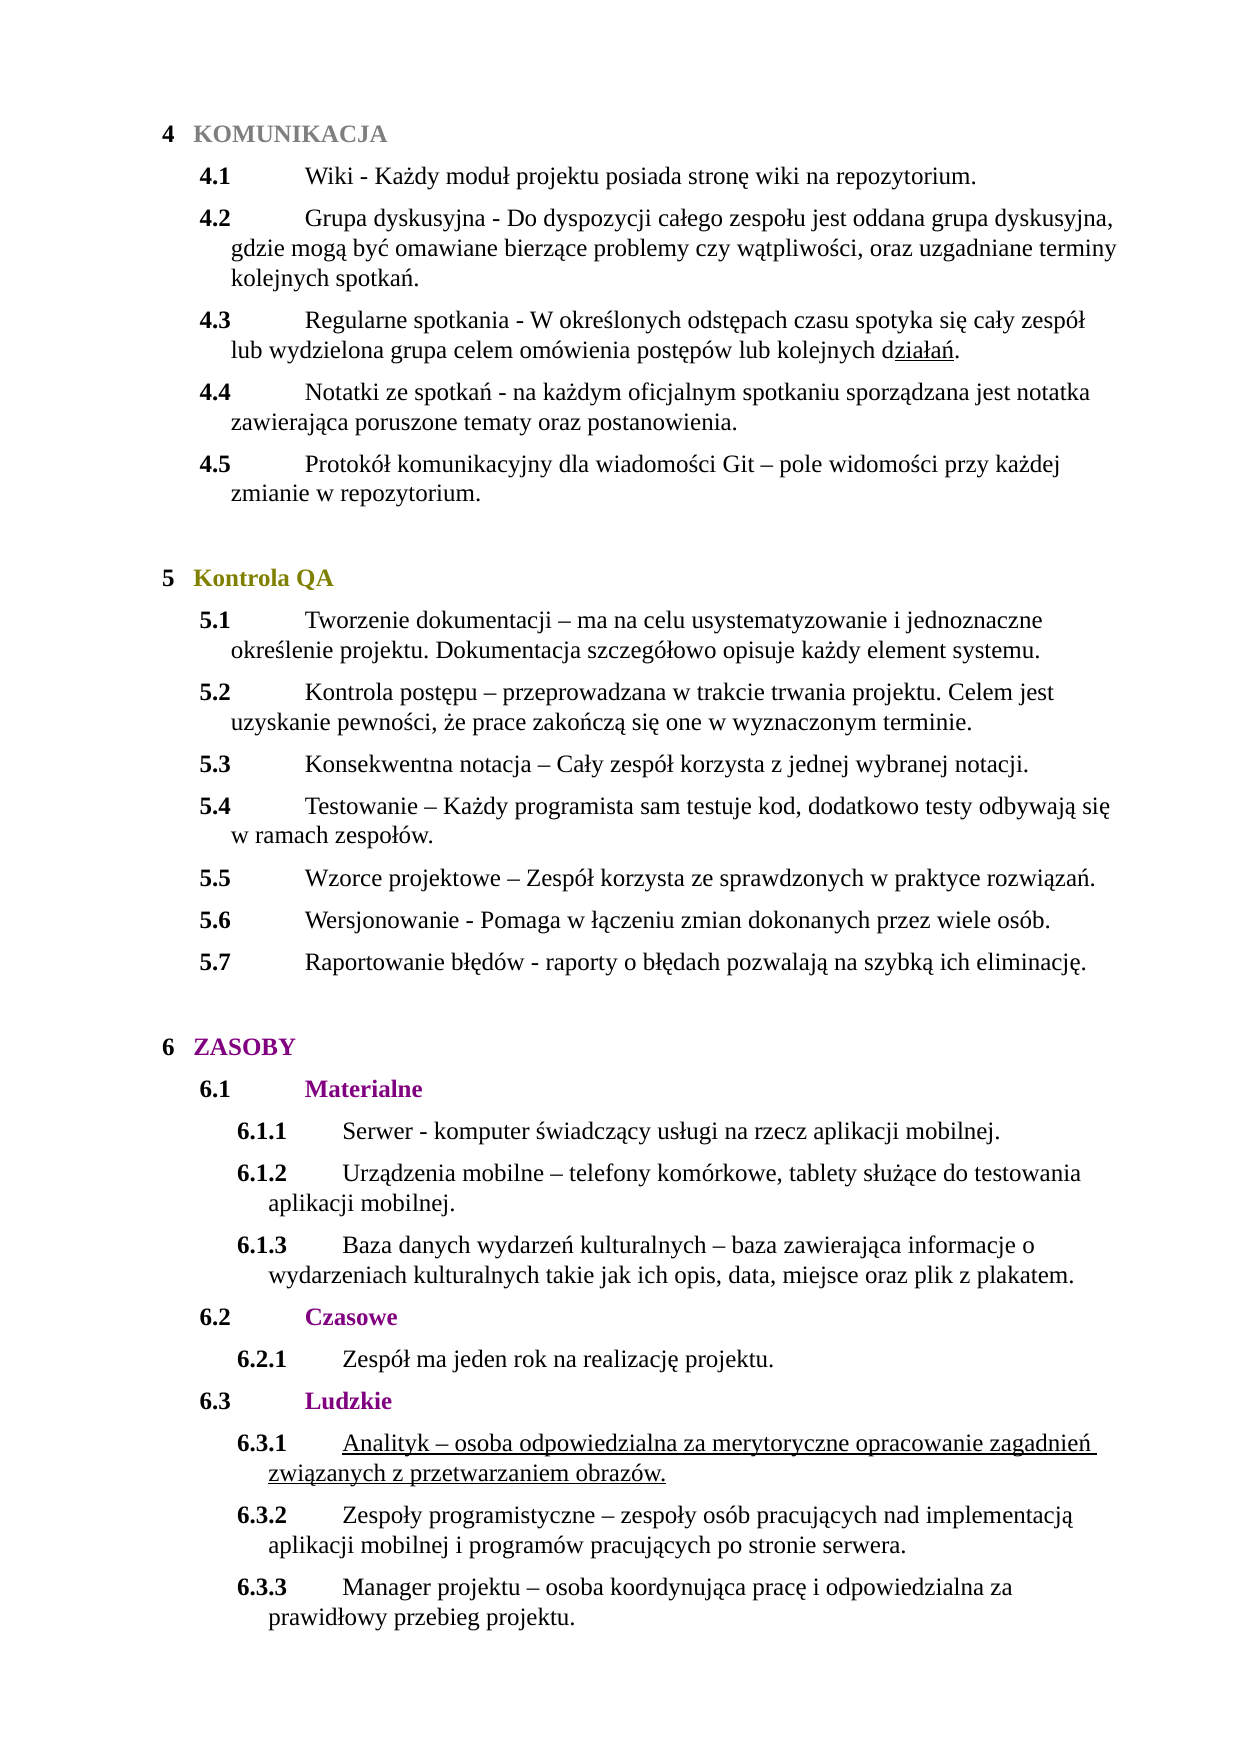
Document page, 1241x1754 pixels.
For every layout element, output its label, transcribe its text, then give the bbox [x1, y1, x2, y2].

list Kontrola QA [156, 562, 1122, 592]
list Baza danych wydarzeń kulturalnych – baza zawierająca informacje o wydarzeniach kulturalnych takie jak ich opis, data, miejsce oraz plik z plakatem. [231, 1229, 1122, 1288]
list Raportowanie błędów - raporty o błędach pozwalają na szybką ich eliminację. [193, 946, 1122, 976]
list Analityk – osoba odpowiedzialna za merytoryczne opracowanie zagadnień związanych z przetwarzaniem obrazów. [231, 1427, 1122, 1487]
list Czasowe [193, 1301, 1122, 1331]
list Materialne [193, 1073, 1122, 1102]
list Wiki - Każdy moduł projektu posiada stronę wiki na repozytorium. [193, 160, 1122, 190]
list Wersjonowanie - Pomaga w łączeniu zmian dokonanych przez wiele osób. [193, 904, 1122, 934]
list Testowanie – Każdy programista sam testuje kod, dodatkowo testy odbywają się w ramach zespołów. [193, 790, 1122, 849]
list Urządzenia mobilne – telefony komórkowe, tablety służące do testowania aplikacji mobilnej. [231, 1157, 1122, 1217]
list Zespół ma jeden rok na realizację projektu. [231, 1343, 1122, 1373]
list Konsekwentna notacja – Cały zespół korzysta z jednej wybranej notacji. [193, 748, 1122, 777]
list KOMUNIKACJA [156, 118, 1122, 148]
list Zespoły programistyczne – zespoły osób pracujących nad implementacją aplikacji mobilnej i programów pracujących po stronie serwera. [231, 1499, 1122, 1559]
list Wzorce projektowe – Zespół korzysta ze sprawdzonych w praktyce rozwiązań. [193, 862, 1122, 892]
list Protokół komunikacyjny dla wiadomości Git – pole widomości przy każdej zmianie w repozytorium. [193, 448, 1122, 507]
list Tworzenie dokumentacji – ma na celu usystematyzowanie i jednoznaczne określenie projektu. Dokumentacja szczegółowo opisuje każdy element systemu. [193, 604, 1122, 663]
list Kontrola postępu – przeprowadzana w trakcie trwania projektu. Celem jest uzyskanie pewności, że prace zakończą się one w wyznaczonym terminie. [193, 676, 1122, 735]
list Notatki ze spotkań - na każdym oficjalnym spotkaniu sporządzana jest notatka zawierająca poruszone tematy oraz postanowienia. [193, 376, 1122, 435]
list Serwer - komputer świadczący usługi na rzecz aplikacji mobilnej. [231, 1115, 1122, 1145]
list Regularne spotkania - W określonych odstępach czasu spotyka się cały zespół lub wydzielona grupa celem omówienia postępów lub kolejnych działań. [193, 304, 1122, 363]
list Manager projektu – osoba koordynująca pracę i odpowiedzialna za prawidłowy przebieg projektu. [231, 1571, 1122, 1631]
list Ludzkie [193, 1385, 1122, 1415]
list ZASOBY [156, 1031, 1122, 1060]
list Grupa dyskusyjna - Do dyspozycji całego zespołu jest oddana grupa dyskusyjna, gdzie mogą być omawiane bierzące problemy czy wątpliwości, oraz uzgadniane terminy kolejnych spotkań. [193, 202, 1122, 292]
